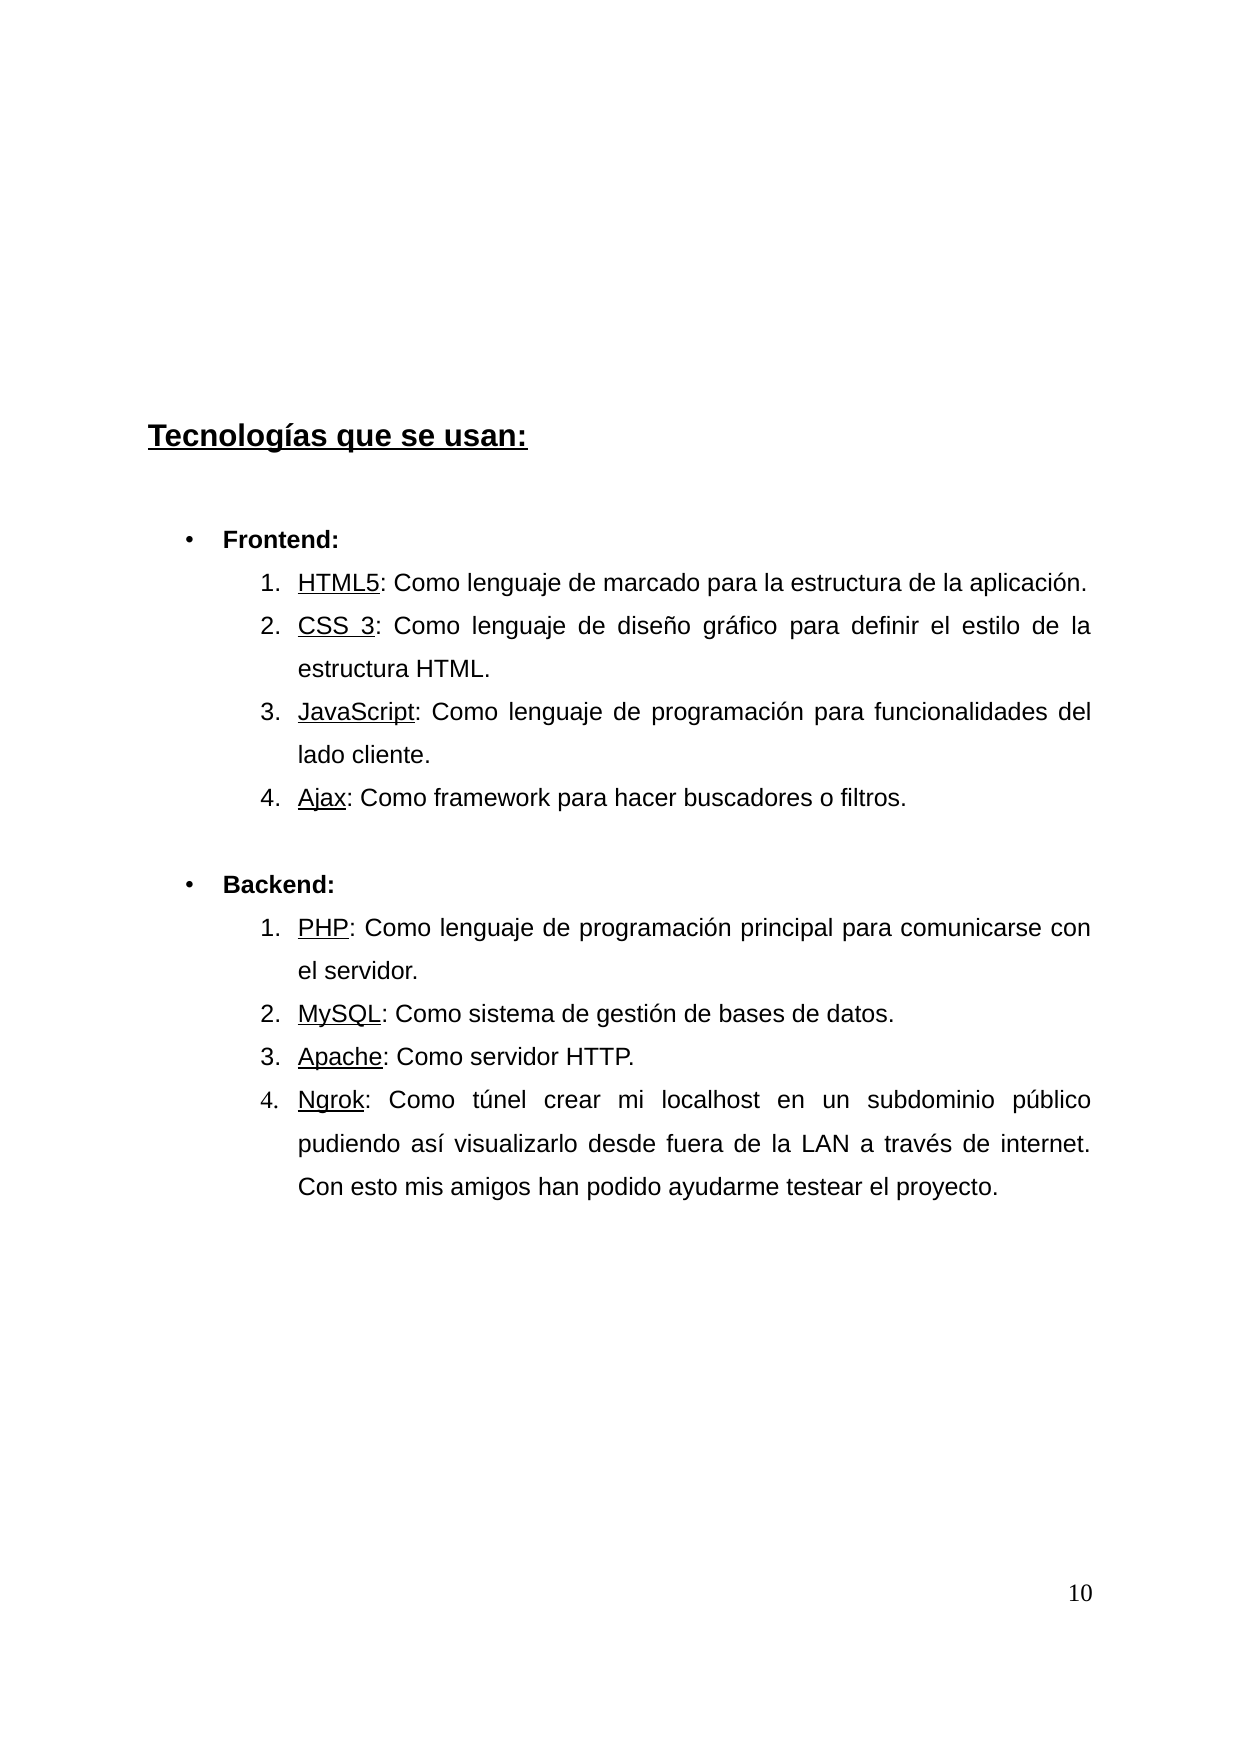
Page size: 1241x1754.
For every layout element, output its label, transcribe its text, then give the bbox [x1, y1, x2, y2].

list PHP: Como lenguaje de programación principal para comunicarse con el servidor. [260, 913, 1093, 985]
list HTML5: Como lenguaje de marcado para la estructura de la aplicación. [260, 568, 1093, 597]
list Apache: Como servidor HTTP. [260, 1042, 1093, 1071]
list Ngrok: Como túnel crear mi localhost en un subdominio público pudiendo así visualizarlo desde fuera de la LAN a través de internet. Con esto mis amigos han podido ayudarme testear el proyecto. [260, 1085, 1093, 1201]
list Ajax: Como framework para hacer buscadores o filtros. [260, 783, 1093, 812]
list MySQL: Como sistema de gestión de bases de datos. [260, 999, 1093, 1028]
list Backend: [185, 870, 1093, 898]
list CSS 3: Como lenguaje de diseño gráfico para definir el estilo de la estructura HTML. [260, 611, 1093, 683]
text Tecnologías que se usan: [148, 417, 1093, 453]
list JavaScript: Como lenguaje de programación para funcionalidades del lado cliente. [260, 697, 1093, 769]
list Frontend: [185, 524, 1093, 553]
